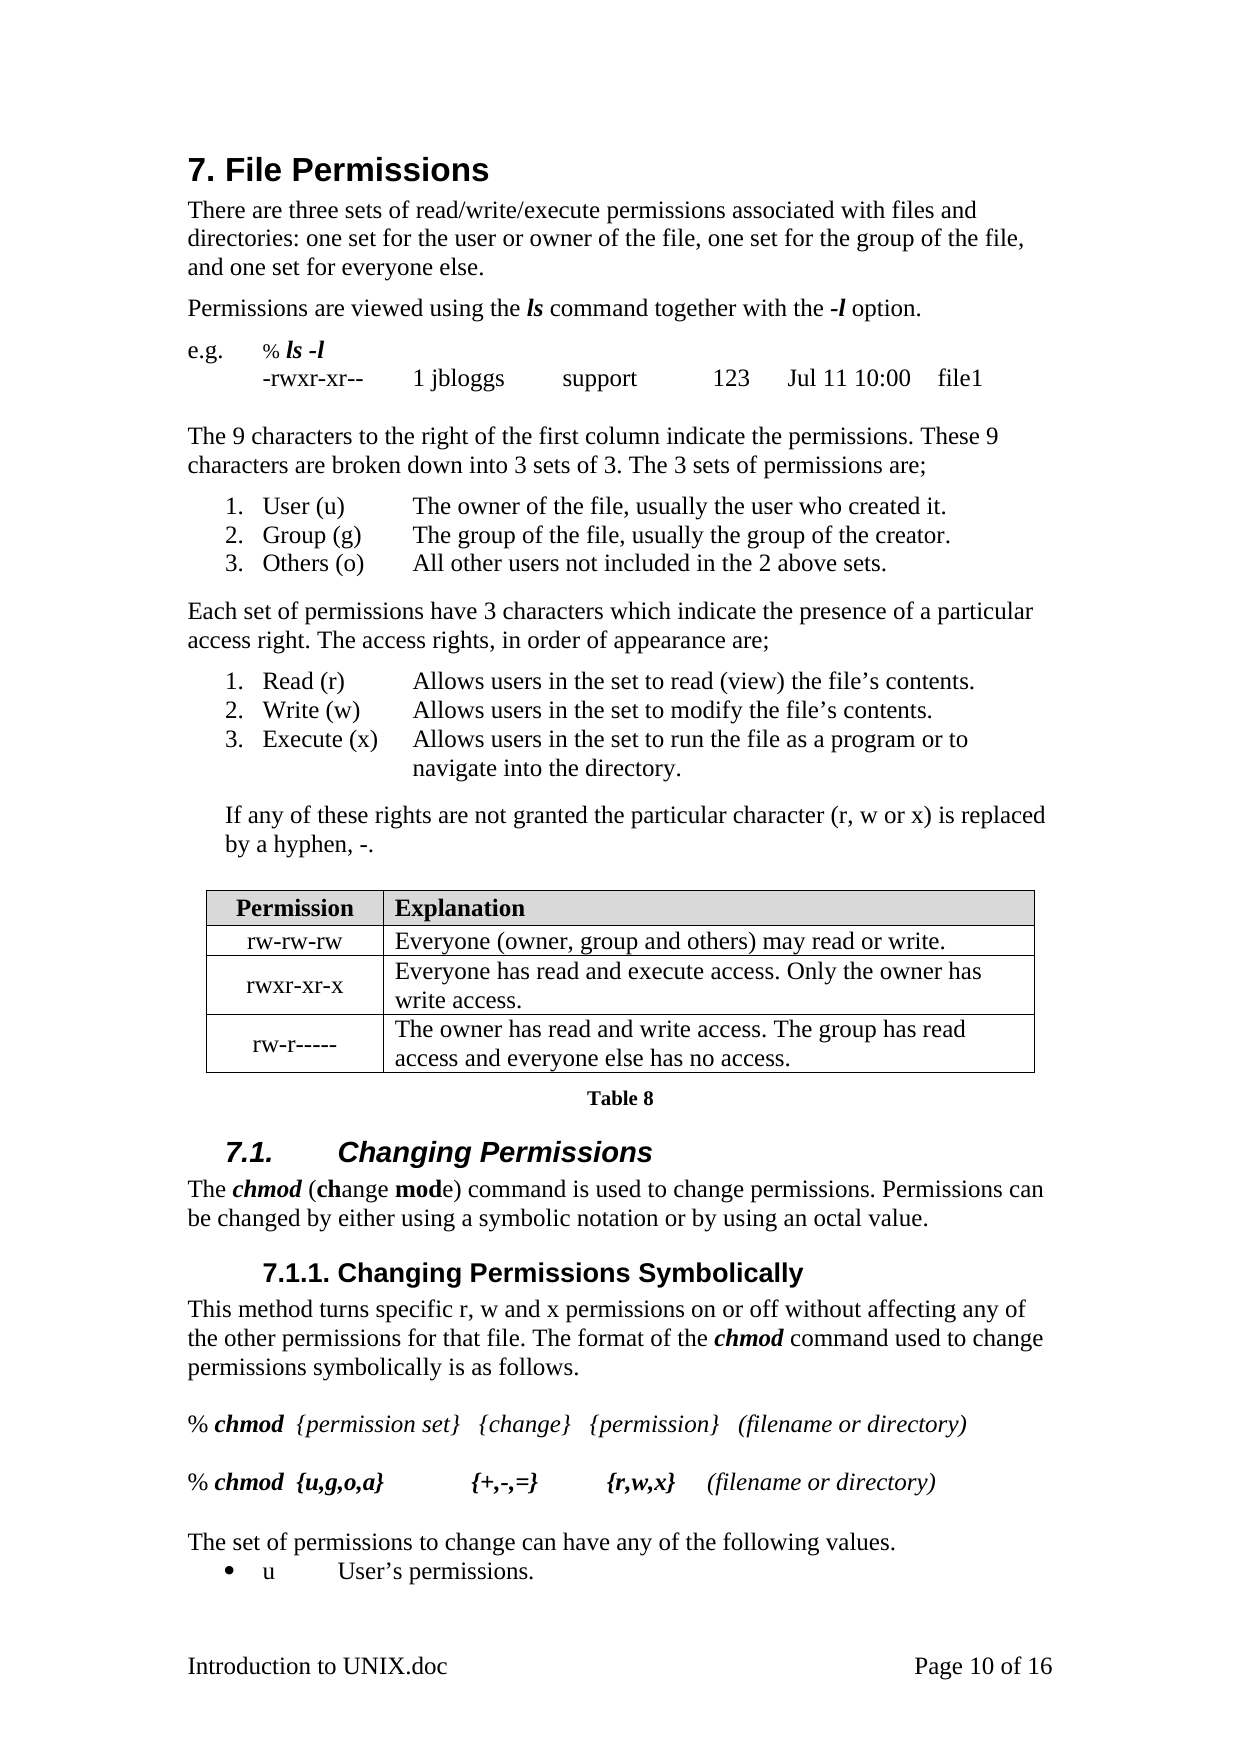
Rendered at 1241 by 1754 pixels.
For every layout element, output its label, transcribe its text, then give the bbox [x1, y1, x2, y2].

table_cell rwxr-xr-x [207, 956, 383, 1013]
list Group (g) The group of the file, usually the group of the creator. [225, 520, 1053, 548]
list Others (o) All other users not included in the 2 above sets. [225, 548, 1053, 577]
table_cell Everyone has read and execute access. Only the owner has write access. [384, 956, 1034, 1013]
text Table 8 [187, 1086, 1053, 1109]
list User (u) The owner of the file, usually the user who created it. [225, 491, 1053, 520]
table_cell rw-r----- [207, 1015, 383, 1072]
list Write (w) Allows users in the set to modify the file’s contents. [225, 695, 1053, 724]
table_header Explanation [384, 891, 1034, 925]
text There are three sets of read/write/execute permissions associated with files and directories: one set for the user or owner of the file, one set for the group of the file, and one set for everyone else. [187, 195, 1053, 281]
table_cell rw-rw-rw [207, 926, 383, 955]
subtitle Changing Permissions Symbolically [262, 1257, 1053, 1288]
table_cell Everyone (owner, group and others) may read or write. [384, 926, 1034, 955]
text This method turns specific r, w and x permissions on or off without affecting any of the other permissions for that file. The format of the chmod command used to change permissions symbolically is as follows. [187, 1294, 1053, 1381]
text The set of permissions to change can have any of the following values. [187, 1527, 1053, 1556]
text % chmod {permission set} {change} {permission} (filename or directory) [187, 1409, 1053, 1438]
text Each set of permissions have 3 characters which indicate the presence of a particular access right. The access rights, in order of appearance are; [187, 596, 1053, 654]
text -rwxr-xr-- 1 jbloggs support 123 Jul 11 10:00 file1 [187, 363, 1053, 392]
text The 9 characters to the right of the first column indicate the permissions. These 9 characters are broken down into 3 sets of 3. The 3 sets of permissions are; [187, 421, 1053, 478]
subtitle File Permissions [187, 150, 1053, 188]
text Permissions are viewed using the ls command together with the -l option. [187, 293, 1053, 322]
subtitle Changing Permissions [225, 1134, 1053, 1168]
text e.g. % ls -l [187, 335, 1053, 363]
text % chmod {u,g,o,a} {+,-,=} {r,w,x} (filename or directory) [187, 1467, 1053, 1496]
text The chmod (change mode) command is used to change permissions. Permissions can be changed by either using a symbolic notation or by using an octal value. [187, 1174, 1053, 1232]
table_cell The owner has read and write access. The group has read access and everyone else has no access. [384, 1015, 1034, 1072]
list Execute (x) Allows users in the set to run the file as a program or to navigate into the directory. [225, 724, 1053, 781]
list u User’s permissions. [225, 1556, 1053, 1585]
table_header Permission [207, 891, 383, 925]
list Read (r) Allows users in the set to read (view) the file’s contents. [225, 666, 1053, 695]
text If any of these rights are not granted the particular character (r, w or x) is replaced by a hyphen, -. [225, 801, 1053, 858]
